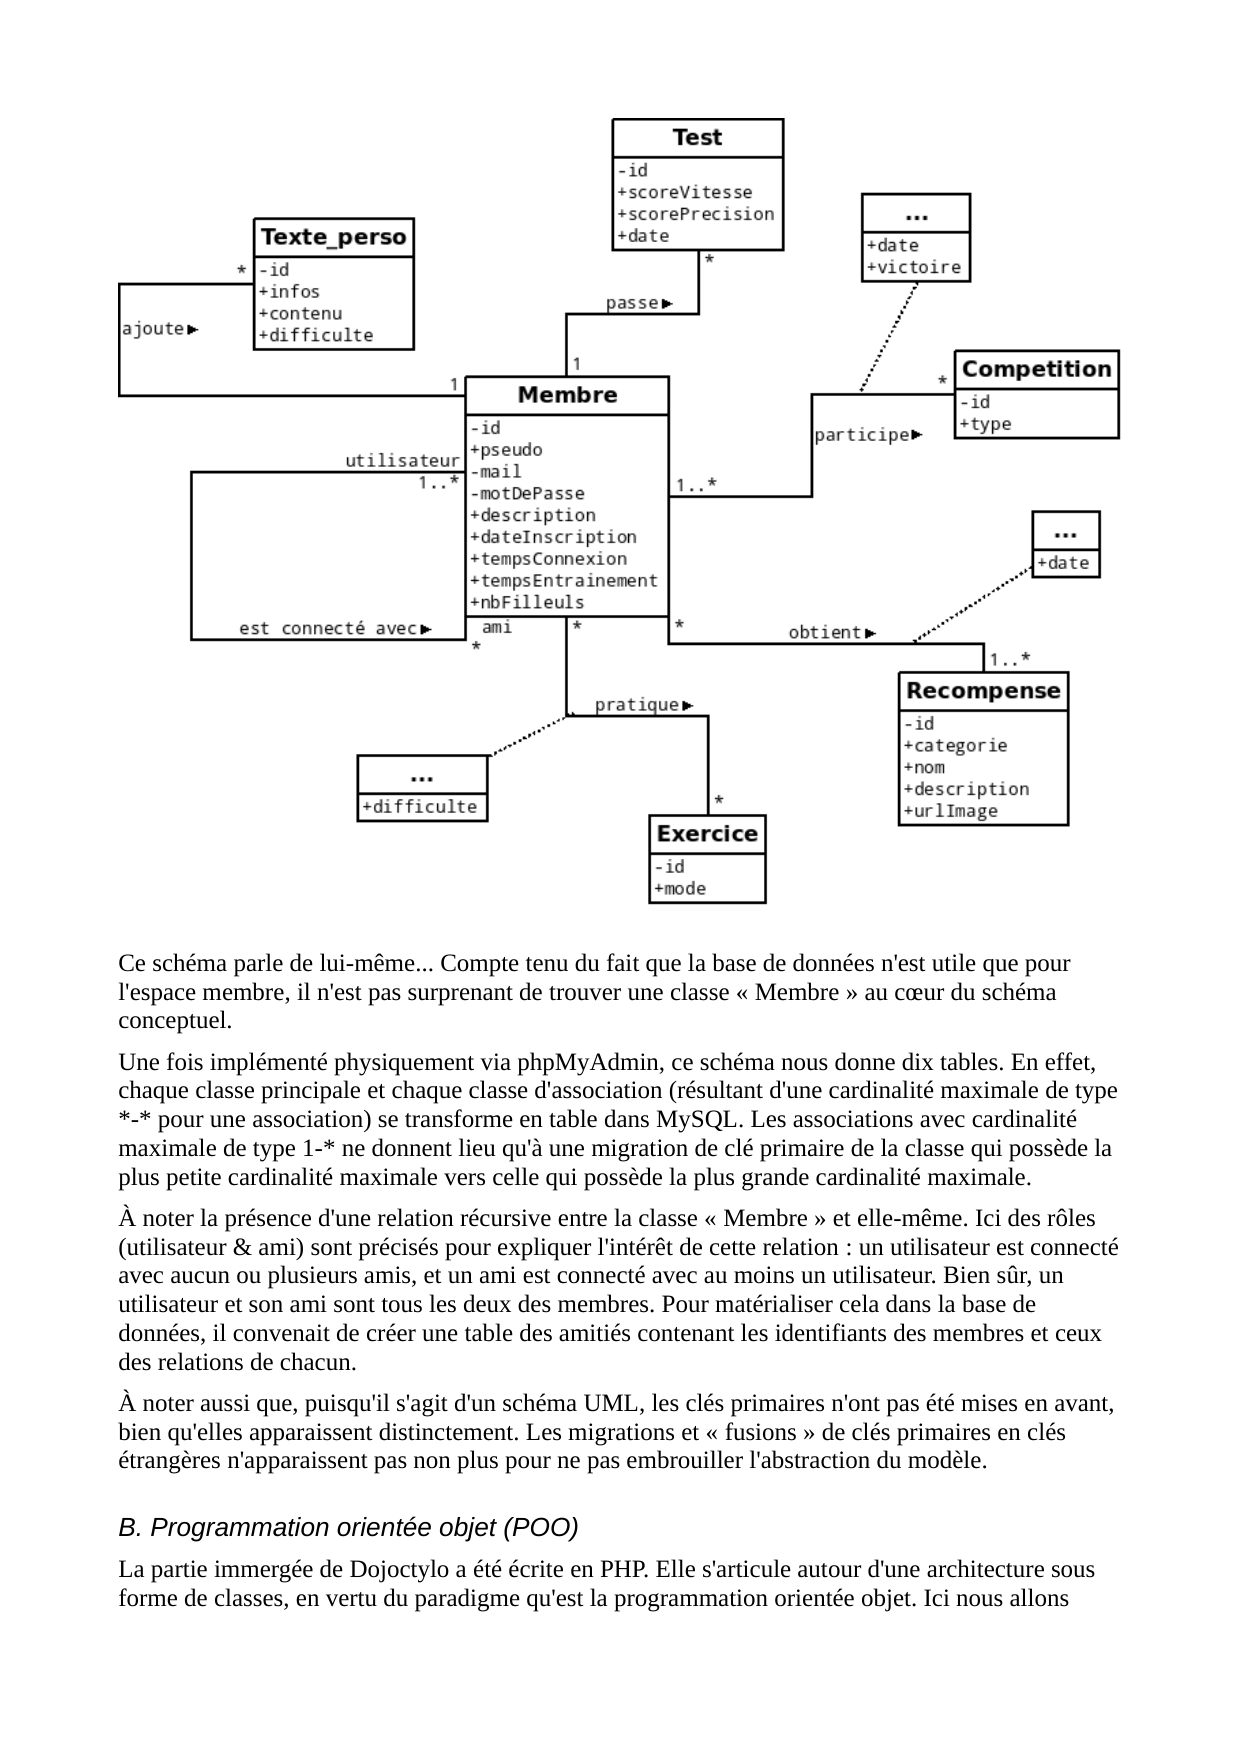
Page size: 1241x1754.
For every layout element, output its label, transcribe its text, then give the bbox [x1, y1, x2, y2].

text À noter aussi que, puisqu'il s'agit d'un schéma UML, les clés primaires n'ont pas été mises en avant, bien qu'elles apparaissent distinctement. Les migrations et « fusions » de clés primaires en clés étrangères n'apparaissent pas non plus pour ne pas embrouiller l'abstraction du modèle. [118, 1388, 1122, 1474]
text Ce schéma parle de lui-même... Compte tenu du fait que la base de données n'est utile que pour l'espace membre, il n'est pas surprenant de trouver une classe « Membre » au cœur du schéma conceptuel. [118, 948, 1122, 1034]
text À noter la présence d'une relation récursive entre la classe « Membre » et elle-même. Ici des rôles (utilisateur & ami) sont précisés pour expliquer l'intérêt de cette relation : un utilisateur est connecté avec aucun ou plusieurs amis, et un ami est connecté avec au moins un utilisateur. Bien sûr, un utilisateur et son ami sont tous les deux des membres. Pour matérialiser cela dans la base de données, il convenait de créer une table des amitiés contenant les identifiants des membres et ceux des relations de chacun. [118, 1203, 1122, 1376]
subtitle B. Programmation orientée objet (POO) [118, 1512, 1122, 1542]
picture [118, 118, 1123, 907]
text Une fois implémenté physiquement via phpMyAdmin, ce schéma nous donne dix tables. En effet, chaque classe principale et chaque classe d'association (résultant d'une cardinalité maximale de type *-* pour une association) se transforme en table dans MySQL. Les associations avec cardinalité maximale de type 1-* ne donnent lieu qu'à une migration de clé primaire de la classe qui possède la plus petite cardinalité maximale vers celle qui possède la plus grande cardinalité maximale. [118, 1047, 1122, 1191]
text La partie immergée de Dojoctylo a été écrite en PHP. Elle s'articule autour d'une architecture sous forme de classes, en vertu du paradigme qu'est la programmation orientée objet. Ici nous allons [118, 1554, 1122, 1612]
